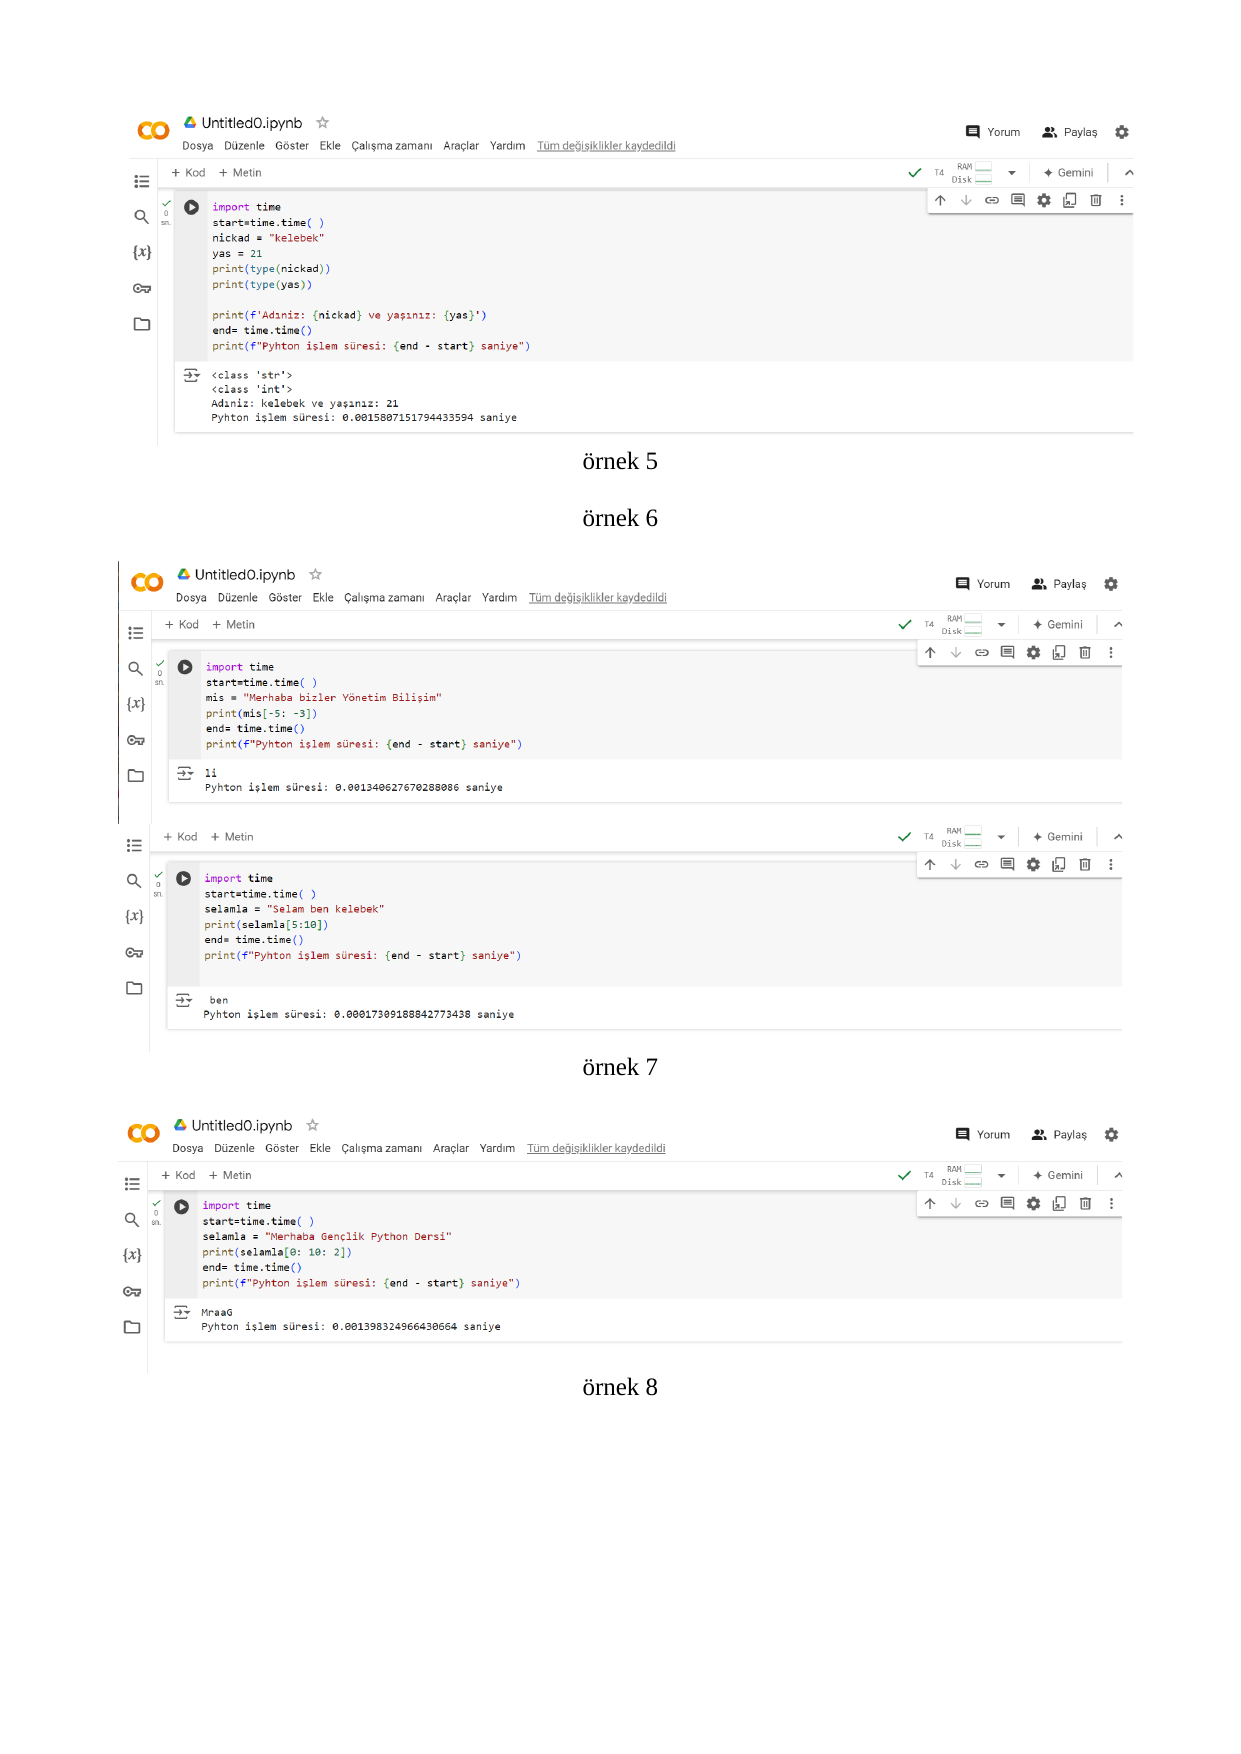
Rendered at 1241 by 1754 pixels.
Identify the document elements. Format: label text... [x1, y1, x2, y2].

picture [118, 561, 1123, 1052]
text örnek 7 [118, 1052, 1122, 1081]
text örnek 5 [118, 118, 1122, 475]
text örnek 8 [118, 1373, 1122, 1401]
text örnek 6 [118, 503, 1122, 532]
picture [129, 107, 1134, 446]
picture [118, 1109, 1123, 1373]
